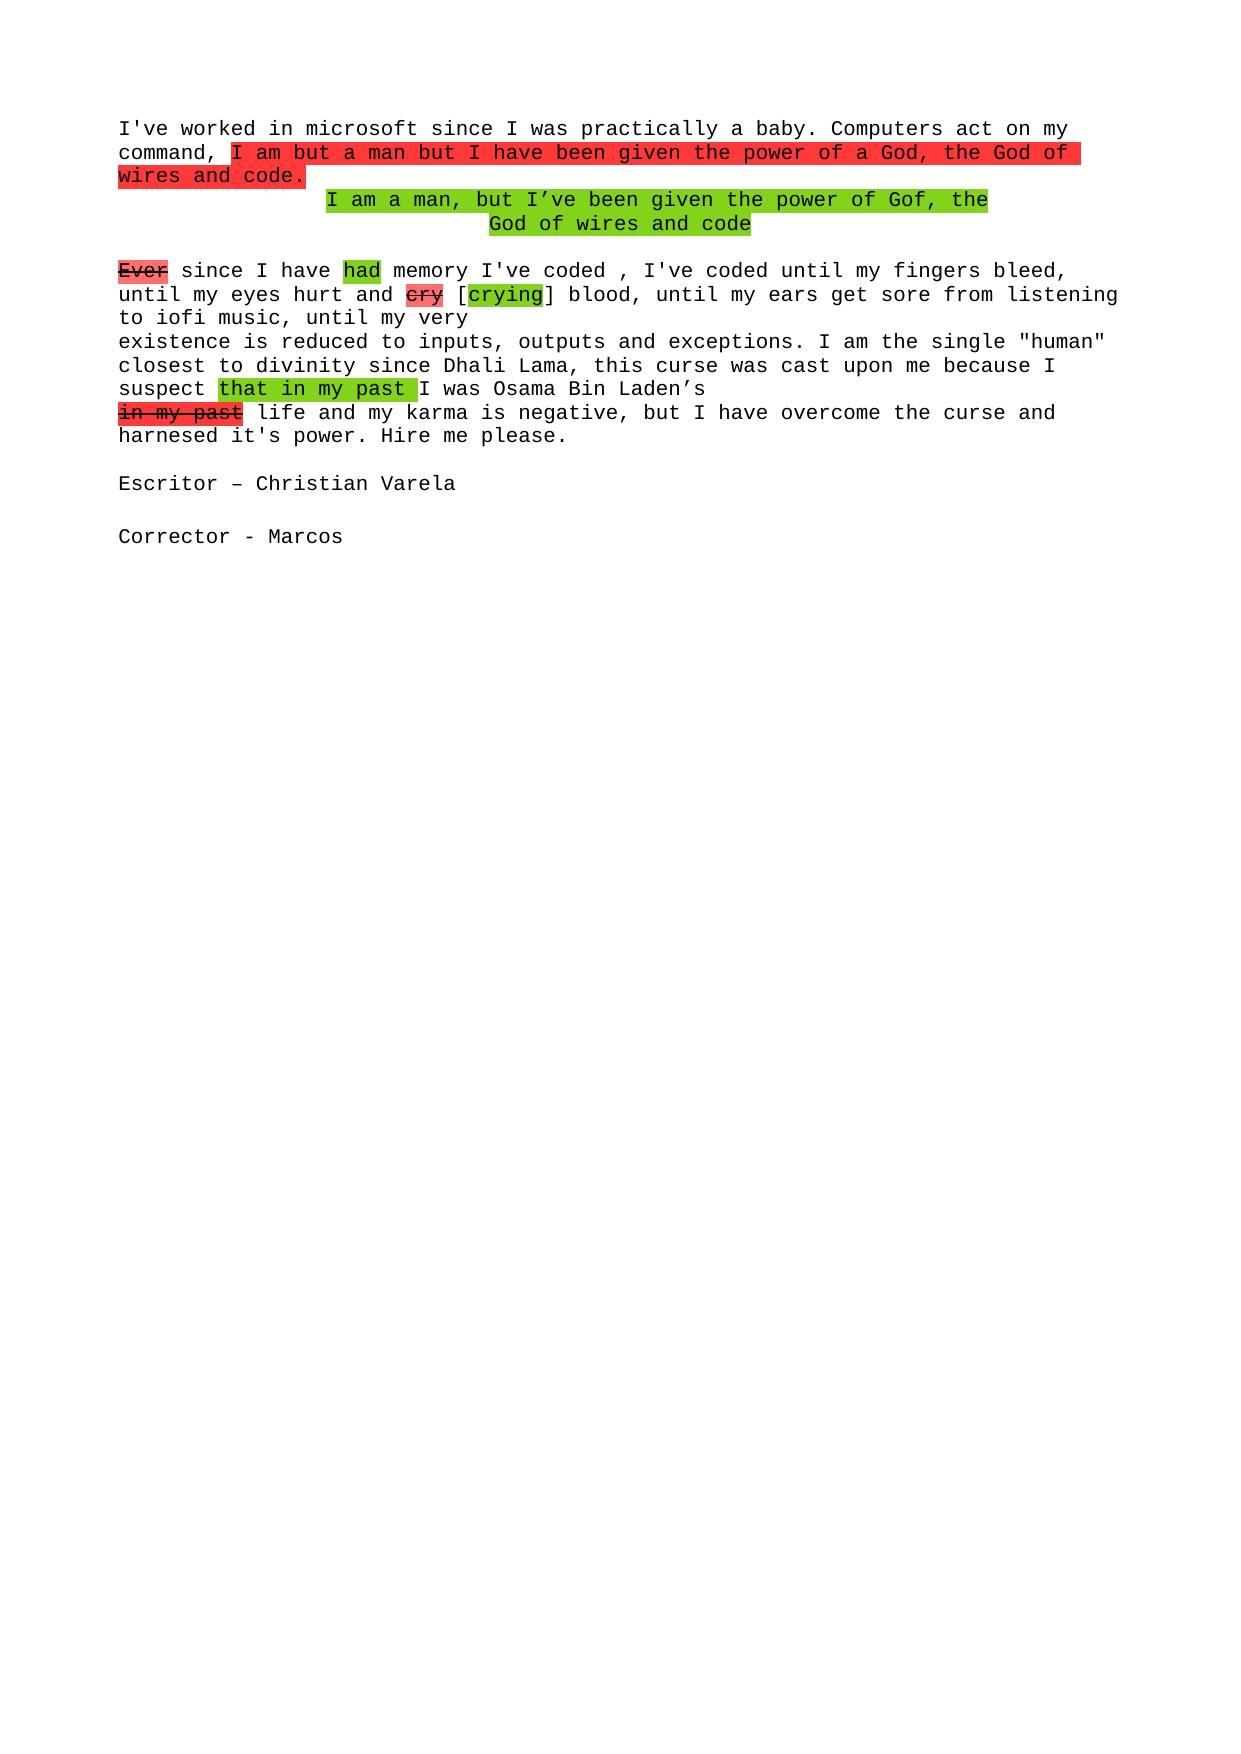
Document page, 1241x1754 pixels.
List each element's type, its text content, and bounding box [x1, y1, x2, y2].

text Escritor – Christian Varela [118, 473, 1122, 496]
text I am a man, but I’ve been given the power of Gof, the God of wires and code [236, 189, 1004, 236]
text existence is reduced to inputs, outputs and exceptions. I am the single "human" closest to divinity since Dhali Lama, this curse was cast upon me because I suspect that in my past I was Osama Bin Laden’s [118, 331, 1122, 402]
text Ever since I have had memory I've coded , I've coded until my fingers bleed, until my eyes hurt and cry [crying] blood, until my ears get sore from listening to iofi music, until my very [118, 260, 1122, 331]
text Corrector - Marcos [118, 526, 1122, 549]
text in my past life and my karma is negative, but I have overcome the curse and harnesed it's power. Hire me please. [118, 402, 1122, 449]
text I've worked in microsoft since I was practically a baby. Computers act on my command, I am but a man but I have been given the power of a God, the God of wires and code. [118, 118, 1122, 189]
